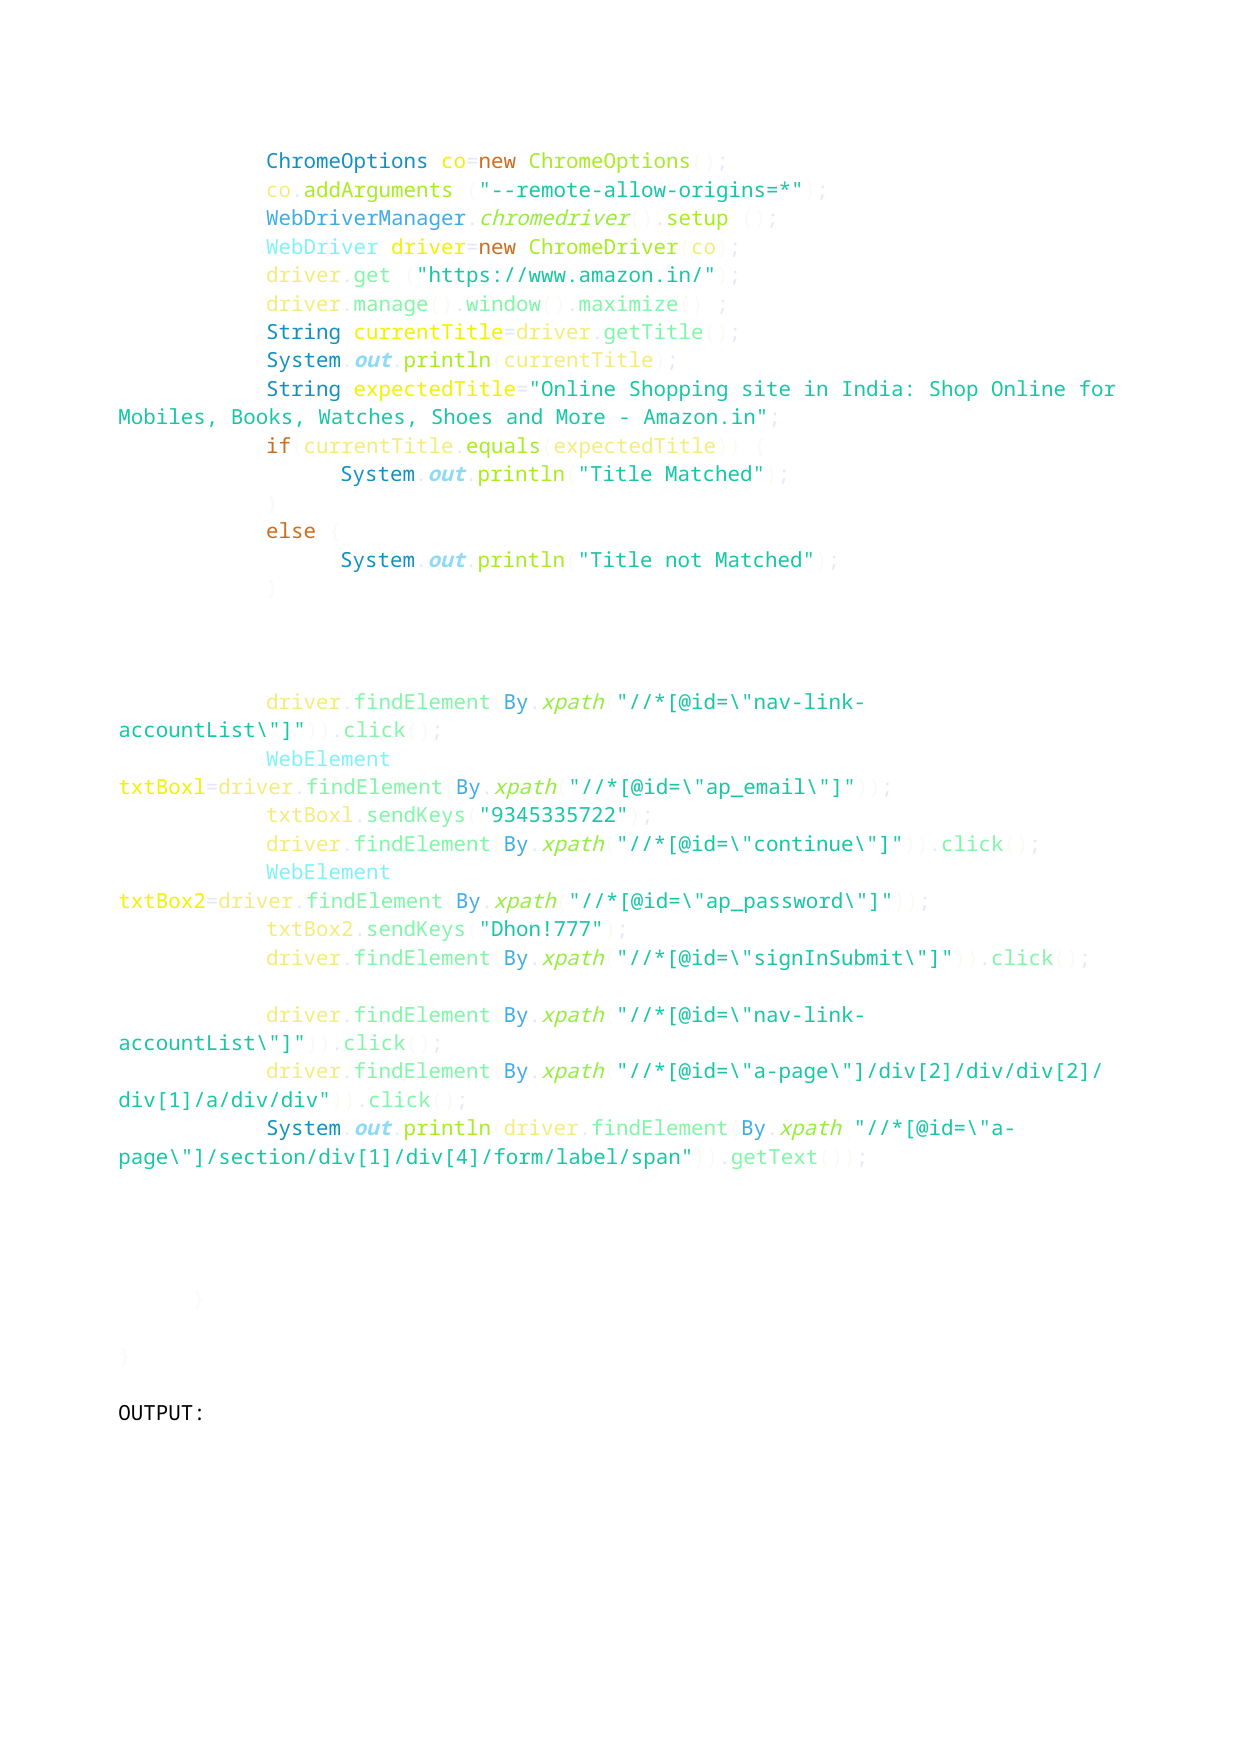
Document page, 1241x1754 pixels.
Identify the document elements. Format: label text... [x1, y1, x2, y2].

text driver.get ("https://www.amazon.in/"); [118, 260, 1122, 289]
text } [118, 488, 1122, 516]
text co.addArguments ("--remote-allow-origins=*"); [118, 175, 1122, 203]
text WebElement txtBoxl=driver.findElement(By.xpath("//*[@id=\"ap_email\"]")); [118, 744, 1122, 801]
text driver.findElement(By.xpath("//*[@id=\"nav-link-accountList\"]")).click(); [118, 687, 1122, 744]
text String expectedTitle="Online Shopping site in India: Shop Online for Mobiles, Books, Watches, Shoes and More - Amazon.in"; [118, 374, 1122, 431]
text driver.manage().window().maximize() ; [118, 289, 1122, 317]
text System.out.println(driver.findElement(By.xpath("//*[@id=\"a-page\"]/section/div[1]/div[4]/form/label/span")).getText()); [118, 1113, 1122, 1170]
text if(currentTitle.equals(expectedTitle)) { [118, 431, 1122, 459]
text WebDriverManager.chromedriver().setup (); [118, 203, 1122, 232]
text } [118, 573, 1122, 602]
text WebElement txtBox2=driver.findElement(By.xpath("//*[@id=\"ap_password\"]")); [118, 857, 1122, 914]
text OUTPUT: [118, 1398, 1122, 1427]
text txtBoxl.sendKeys("9345335722"); [118, 801, 1122, 829]
text txtBox2.sendKeys("Dhon!777"); [118, 914, 1122, 943]
text } [118, 1284, 1122, 1312]
text driver.findElement(By.xpath("//*[@id=\"continue\"]")).click(); [118, 829, 1122, 857]
text WebDriver driver=new ChromeDriver(co); [118, 232, 1122, 260]
text else { [118, 516, 1122, 545]
text System.out.println("Title not Matched"); [118, 545, 1122, 573]
text driver.findElement(By.xpath("//*[@id=\"nav-link-accountList\"]")).click(); [118, 1000, 1122, 1057]
text System.out.println("Title Matched"); [118, 459, 1122, 488]
text String currentTitle=driver.getTitle(); [118, 317, 1122, 346]
text ChromeOptions co=new ChromeOptions(); [118, 147, 1122, 175]
text } [118, 1341, 1122, 1369]
text System.out.println(currentTitle); [118, 346, 1122, 374]
text driver.findElement(By.xpath("//*[@id=\"a-page\"]/div[2]/div/div[2]/div[1]/a/div/div")).click(); [118, 1057, 1122, 1113]
text driver.findElement(By.xpath("//*[@id=\"signInSubmit\"]")).click(); [118, 943, 1122, 971]
